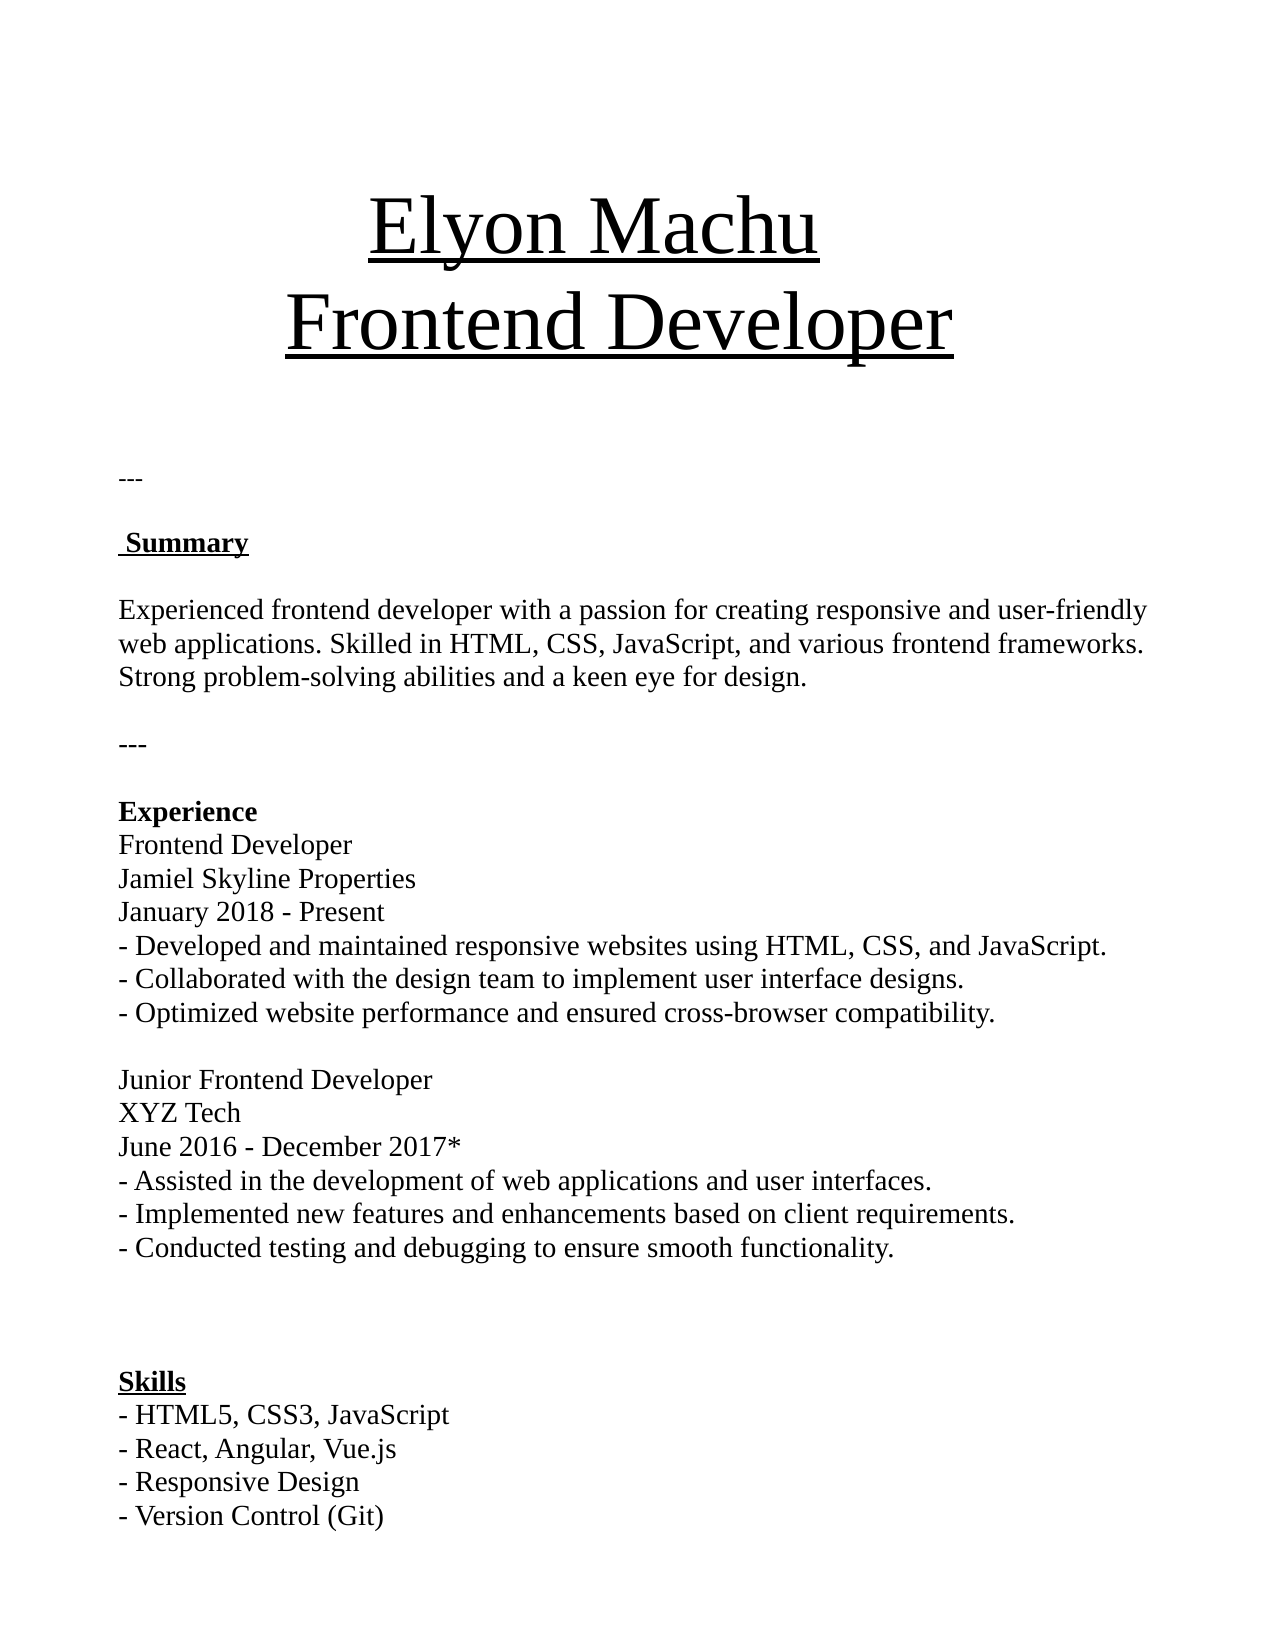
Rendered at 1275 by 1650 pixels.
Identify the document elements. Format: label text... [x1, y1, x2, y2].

text - Collaborated with the design team to implement user interface designs. [118, 961, 1157, 995]
text - Optimized website performance and ensured cross-browser compatibility. [118, 995, 1157, 1028]
text - React, Angular, Vue.js [118, 1431, 1157, 1464]
text Experienced frontend developer with a passion for creating responsive and user-friendly web applications. Skilled in HTML, CSS, JavaScript, and various frontend frameworks. Strong problem-solving abilities and a keen eye for design. [118, 592, 1157, 693]
text January 2018 - Present [118, 894, 1157, 928]
text June 2016 - December 2017* [118, 1129, 1157, 1163]
text --- [118, 727, 1157, 760]
text - Version Control (Git) [118, 1498, 1157, 1532]
text - Responsive Design [118, 1464, 1157, 1498]
text XYZ Tech [118, 1096, 1157, 1129]
text Frontend Developer [118, 271, 1157, 367]
text - Implemented new features and enhancements based on client requirements. [118, 1196, 1157, 1230]
text Summary [118, 525, 1157, 559]
text Jamiel Skyline Properties [118, 861, 1157, 894]
text - Conducted testing and debugging to ensure smooth functionality. [118, 1230, 1157, 1263]
text - HTML5, CSS3, JavaScript [118, 1397, 1157, 1431]
text Skills [118, 1364, 1157, 1397]
text Experience [118, 794, 1157, 827]
text - Developed and maintained responsive websites using HTML, CSS, and JavaScript. [118, 928, 1157, 961]
text Elyon Machu [118, 176, 1157, 271]
text Frontend Developer [118, 827, 1157, 861]
text Junior Frontend Developer [118, 1062, 1157, 1096]
text --- [118, 463, 1157, 492]
text - Assisted in the development of web applications and user interfaces. [118, 1163, 1157, 1196]
